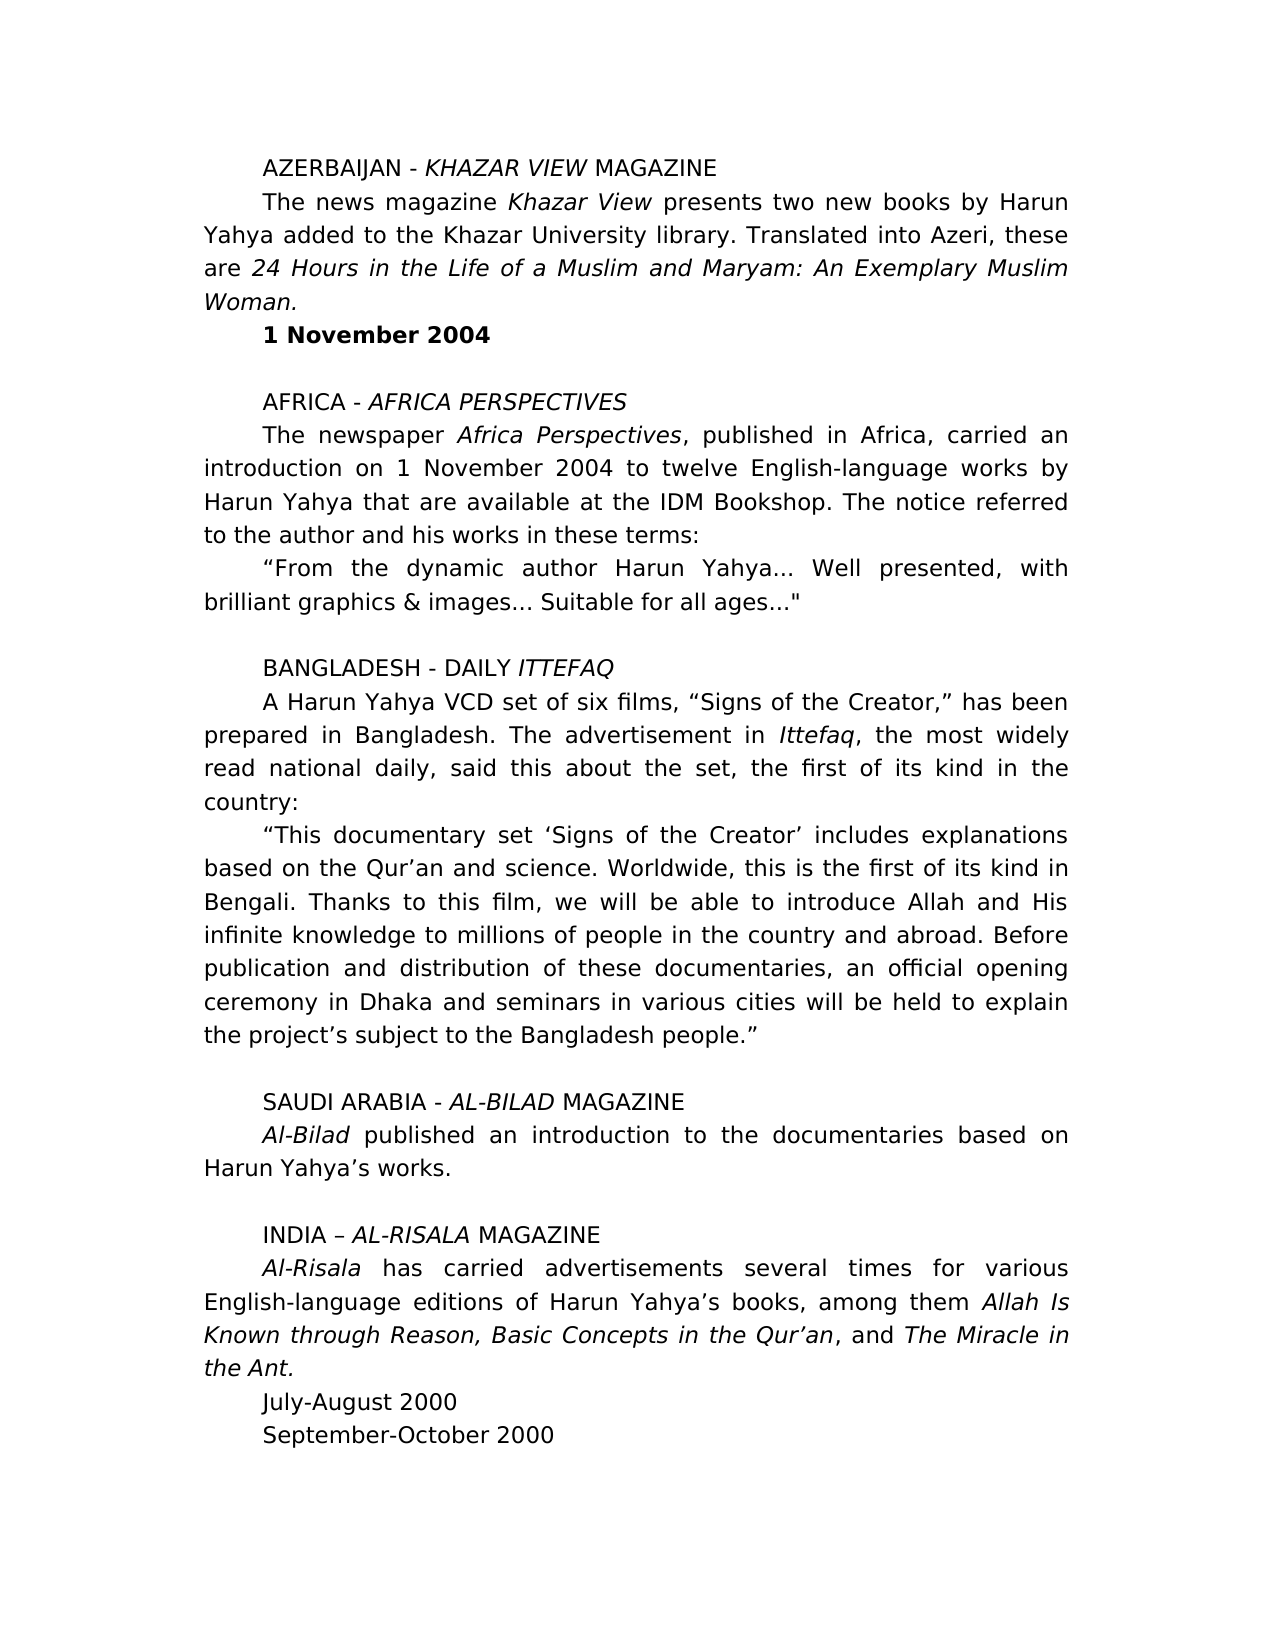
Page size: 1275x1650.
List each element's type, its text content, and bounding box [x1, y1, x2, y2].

text AZERBAIJAN - KHAZAR VIEW MAGAZINE [203, 150, 1070, 183]
text July-August 2000 [203, 1383, 1070, 1417]
text SAUDI ARABIA - AL-BILAD MAGAZINE [203, 1083, 1070, 1117]
text A Harun Yahya VCD set of six films, “Signs of the Creator,” has been prepared in Bangladesh. The advertisement in Ittefaq, the most widely read national daily, said this about the set, the first of its kind in the country: [203, 683, 1070, 817]
text The news magazine Khazar View presents two new books by Harun Yahya added to the Khazar University library. Translated into Azeri, these are 24 Hours in the Life of a Muslim and Maryam: An Exemplary Muslim Woman. [203, 183, 1070, 317]
text “From the dynamic author Harun Yahya... Well presented, with brilliant graphics & images... Suitable for all ages..." [203, 550, 1070, 617]
text BANGLADESH - DAILY ITTEFAQ [203, 650, 1070, 683]
text Al-Risala has carried advertisements several times for various English-language editions of Harun Yahya’s books, among them Allah Is Known through Reason, Basic Concepts in the Qur’an, and The Miracle in the Ant. [203, 1250, 1070, 1383]
text INDIA – AL-RISALA MAGAZINE [203, 1217, 1070, 1250]
text 1 November 2004 [203, 317, 1070, 350]
text September-October 2000 [203, 1417, 1070, 1450]
text AFRICA - AFRICA PERSPECTIVES [203, 383, 1070, 417]
text Al-Bilad published an introduction to the documentaries based on Harun Yahya’s works. [203, 1117, 1070, 1183]
text “This documentary set ‘Signs of the Creator’ includes explanations based on the Qur’an and science. Worldwide, this is the first of its kind in Bengali. Thanks to this film, we will be able to introduce Allah and His infinite knowledge to millions of people in the country and abroad. Before publication and distribution of these documentaries, an official opening ceremony in Dhaka and seminars in various cities will be held to explain the project’s subject to the Bangladesh people.” [203, 817, 1070, 1050]
text The newspaper Africa Perspectives, published in Africa, carried an introduction on 1 November 2004 to twelve English-language works by Harun Yahya that are available at the IDM Bookshop. The notice referred to the author and his works in these terms: [203, 417, 1070, 550]
